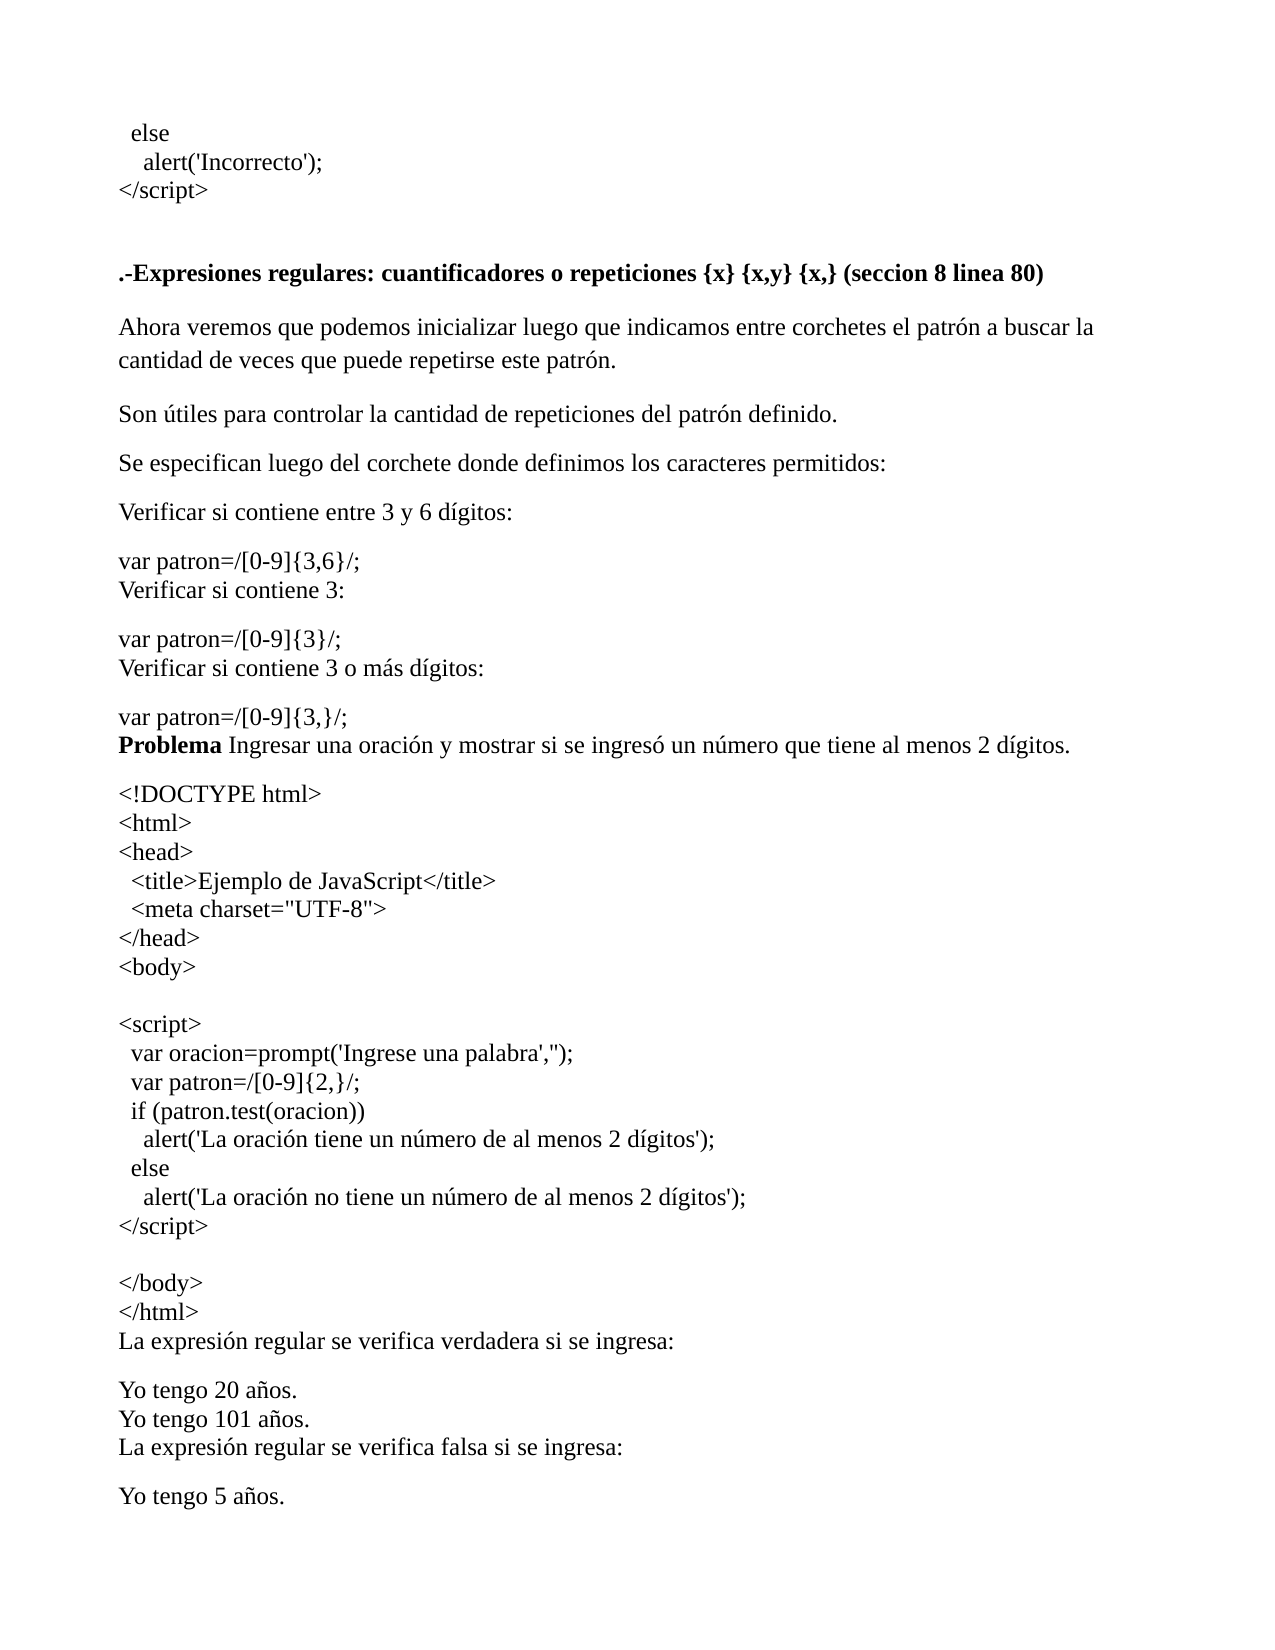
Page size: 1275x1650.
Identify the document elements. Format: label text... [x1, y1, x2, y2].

text <meta charset="UTF-8"> [118, 894, 1157, 923]
text var patron=/[0-9]{3,6}/; [118, 546, 1157, 575]
text Ahora veremos que podemos inicializar luego que indicamos entre corchetes el patrón a buscar la cantidad de veces que puede repetirse este patrón. [118, 312, 1157, 374]
text Son útiles para controlar la cantidad de repeticiones del patrón definido. [118, 399, 1157, 428]
text Verificar si contiene entre 3 y 6 dígitos: [118, 497, 1157, 526]
text Verificar si contiene 3: [118, 575, 1157, 604]
text var patron=/[0-9]{2,}/; [118, 1067, 1157, 1096]
text var patron=/[0-9]{3,}/; [118, 702, 1157, 731]
text else [118, 1153, 1157, 1182]
text La expresión regular se verifica verdadera si se ingresa: [118, 1326, 1157, 1354]
text </head> [118, 923, 1157, 952]
text Yo tengo 5 años. [118, 1481, 1157, 1510]
text </script> [118, 1211, 1157, 1239]
text <script> [118, 1009, 1157, 1038]
text if (patron.test(oracion)) [118, 1096, 1157, 1124]
text var patron=/[0-9]{3}/; [118, 624, 1157, 653]
text Verificar si contiene 3 o más dígitos: [118, 653, 1157, 681]
text </html> [118, 1297, 1157, 1326]
text else [118, 118, 1157, 147]
text <head> [118, 837, 1157, 866]
text Se especifican luego del corchete donde definimos los caracteres permitidos: [118, 448, 1157, 477]
text <html> [118, 808, 1157, 837]
text Yo tengo 101 años. [118, 1404, 1157, 1432]
text </body> [118, 1268, 1157, 1297]
text .-Expresiones regulares: cuantificadores o repeticiones {x} {x,y} {x,} (seccion 8 linea 80) [118, 258, 1157, 287]
text <!DOCTYPE html> [118, 779, 1157, 808]
text Yo tengo 20 años. [118, 1375, 1157, 1404]
text <title>Ejemplo de JavaScript</title> [118, 866, 1157, 894]
text var oracion=prompt('Ingrese una palabra',''); [118, 1038, 1157, 1067]
text <body> [118, 952, 1157, 981]
text alert('Incorrecto'); [118, 147, 1157, 176]
text Problema Ingresar una oración y mostrar si se ingresó un número que tiene al menos 2 dígitos. [118, 731, 1157, 759]
text La expresión regular se verifica falsa si se ingresa: [118, 1432, 1157, 1461]
text </script> [118, 176, 1157, 204]
text alert('La oración no tiene un número de al menos 2 dígitos'); [118, 1182, 1157, 1211]
text alert('La oración tiene un número de al menos 2 dígitos'); [118, 1124, 1157, 1153]
